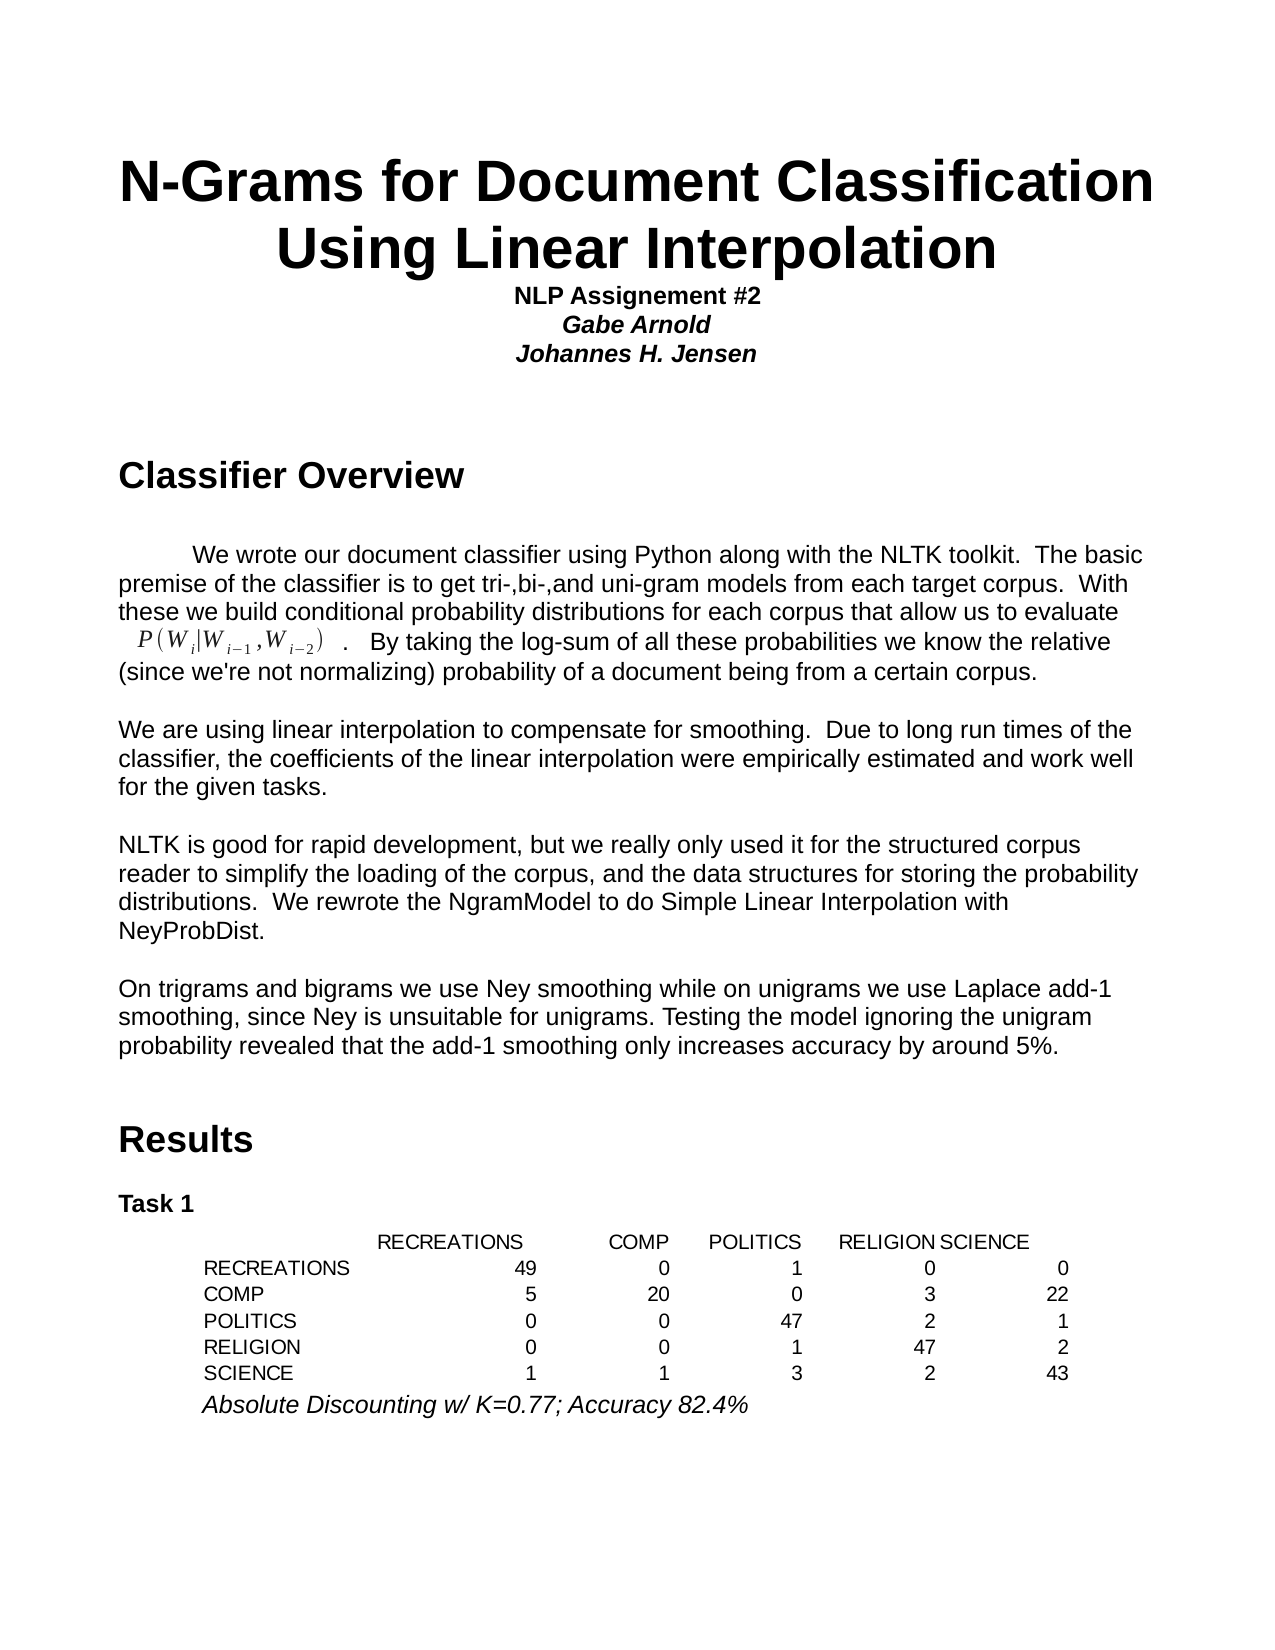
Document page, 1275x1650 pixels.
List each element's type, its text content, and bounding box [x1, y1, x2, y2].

text Classifier Overview [118, 453, 1157, 497]
text Johannes H. Jensen [118, 338, 1157, 367]
text On trigrams and bigrams we use Ney smoothing while on unigrams we use Laplace add-1 smoothing, since Ney is unsuitable for unigrams. Testing the model ignoring the unigram probability revealed that the add-1 smoothing only increases accuracy by around 5%. [118, 974, 1157, 1060]
text Results [118, 1117, 1157, 1161]
text We wrote our document classifier using Python along with the NLTK toolkit. The basic premise of the classifier is to get tri-,bi-,and uni-gram models from each target corpus. With these we build conditional probability distributions for each corpus that allow us to evaluate . By taking the log-sum of all these probabilities we know the relative (since we're not normalizing) probability of a document being from a certain corpus. [118, 540, 1157, 686]
text NLTK is good for rapid development, but we really only used it for the structured corpus reader to simplify the loading of the corpus, and the data structures for storing the probability distributions. We rewrote the NgramModel to do Simple Linear Interpolation with NeyProbDist. [118, 830, 1157, 945]
text NLP Assignement #2 [118, 281, 1157, 310]
text Absolute Discounting w/ K=0.77; Accuracy 82.4% [202, 1231, 1073, 1418]
text Gabe Arnold [118, 310, 1157, 338]
text Using Linear Interpolation [118, 214, 1157, 281]
text Task 1 [118, 1189, 1157, 1218]
text We are using linear interpolation to compensate for smoothing. Due to long run times of the classifier, the coefficients of the linear interpolation were empirically estimated and work well for the given tasks. [118, 715, 1157, 801]
text N-Grams for Document Classification [118, 147, 1157, 214]
